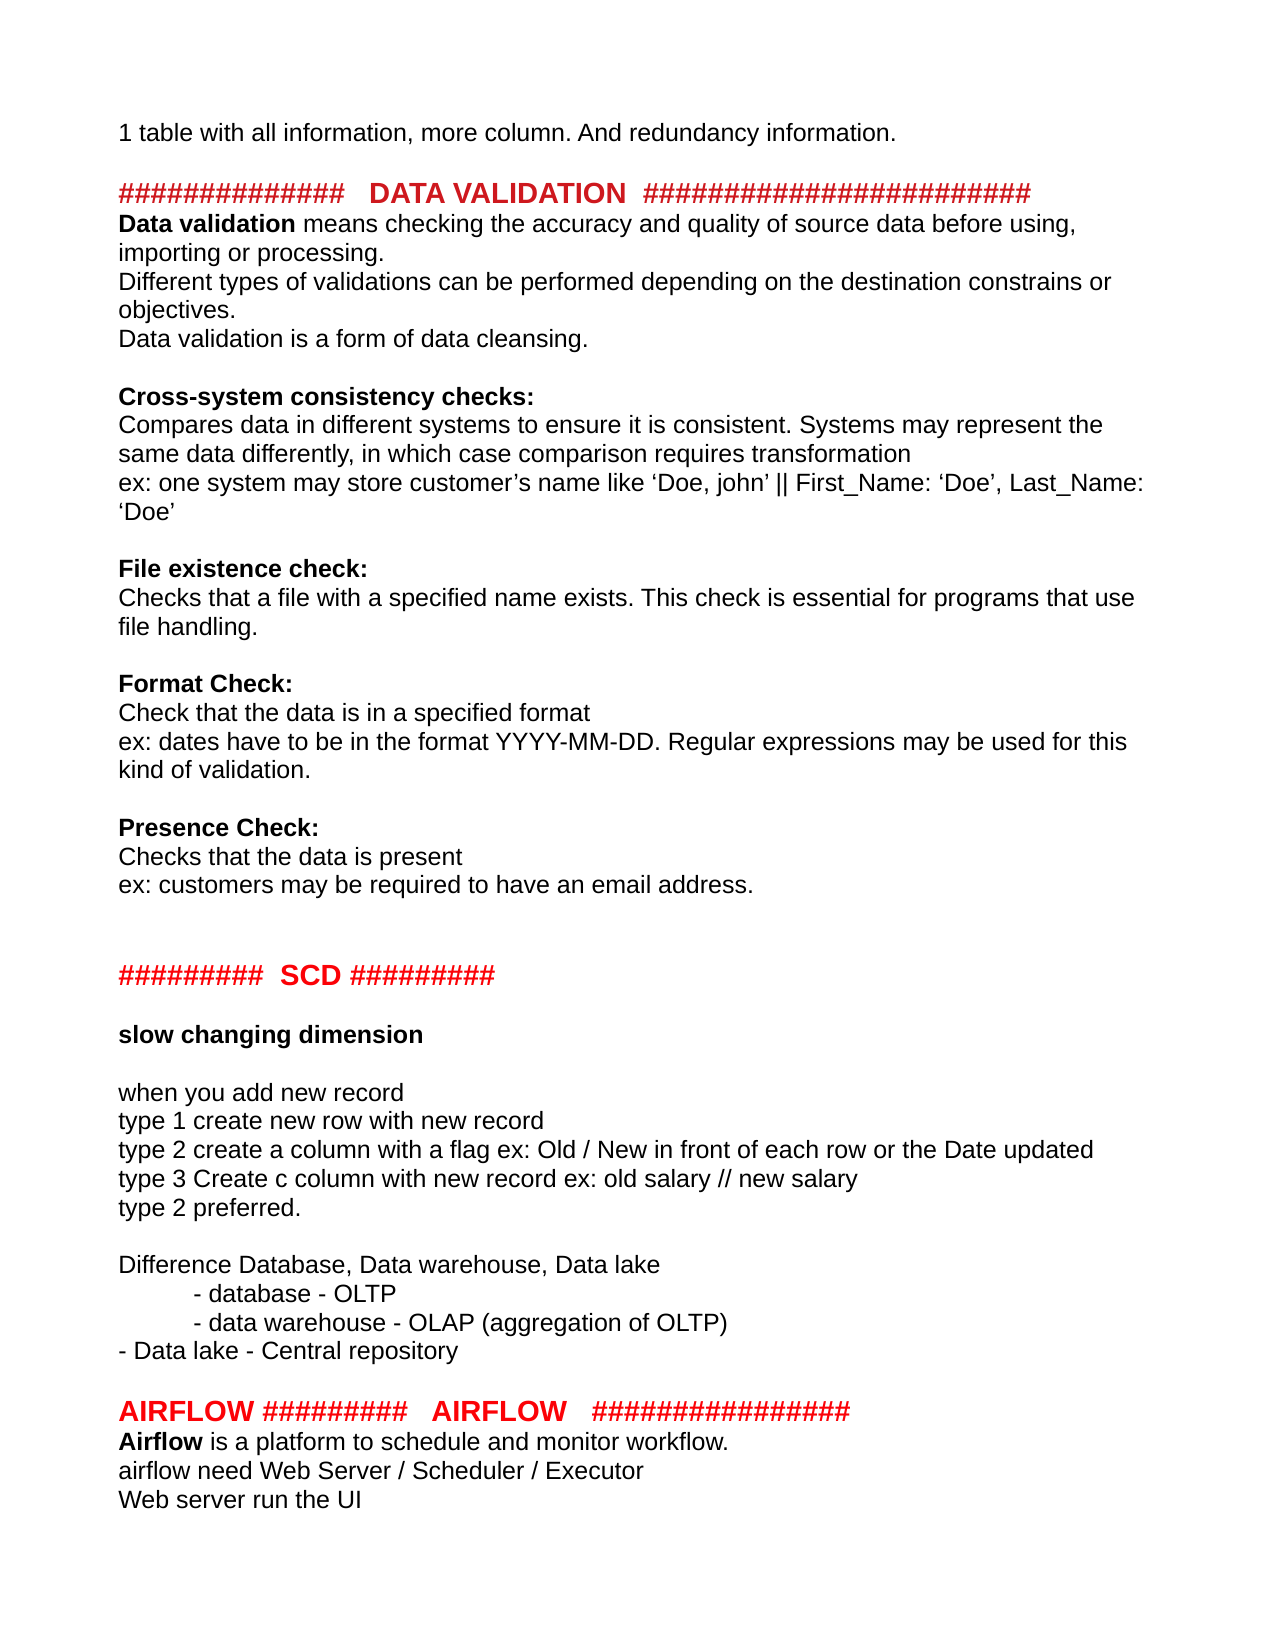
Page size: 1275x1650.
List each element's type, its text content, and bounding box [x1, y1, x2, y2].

text when you add new record [118, 1077, 1157, 1106]
text type 3 Create c column with new record ex: old salary // new salary [118, 1164, 1157, 1192]
text Presence Check: [118, 813, 1157, 842]
text AIRFLOW ######### AIRFLOW ################ [118, 1394, 1157, 1427]
text Airflow is a platform to schedule and monitor workflow. [118, 1427, 1157, 1456]
text 1 table with all information, more column. And redundancy information. [118, 118, 1157, 147]
text Check that the data is in a specified format [118, 698, 1157, 727]
text ex: one system may store customer’s name like ‘Doe, john’ || First_Name: ‘Doe’, Last_Name: ‘Doe’ [118, 468, 1157, 525]
text Cross-system consistency checks: [118, 382, 1157, 410]
text Format Check: [118, 669, 1157, 698]
text Checks that the data is present [118, 842, 1157, 870]
text - Data lake - Central repository [118, 1336, 1157, 1365]
text Web server run the UI [118, 1485, 1157, 1513]
text type 1 create new row with new record [118, 1106, 1157, 1135]
text - data warehouse - OLAP (aggregation of OLTP) [118, 1307, 1157, 1336]
text Compares data in different systems to ensure it is consistent. Systems may represent the same data differently, in which case comparison requires transformation [118, 410, 1157, 468]
text File existence check: [118, 554, 1157, 583]
text type 2 create a column with a flag ex: Old / New in front of each row or the Date updated [118, 1135, 1157, 1164]
text Difference Database, Data warehouse, Data lake [118, 1250, 1157, 1279]
text Checks that a file with a specified name exists. This check is essential for programs that use file handling. [118, 583, 1157, 640]
text ex: dates have to be in the format YYYY-MM-DD. Regular expressions may be used for this kind of validation. [118, 727, 1157, 784]
text Data validation is a form of data cleansing. [118, 324, 1157, 353]
text ex: customers may be required to have an email address. [118, 870, 1157, 899]
text slow changing dimension [118, 1020, 1157, 1049]
text ############## DATA VALIDATION ######################## [118, 176, 1157, 209]
text type 2 preferred. [118, 1192, 1157, 1221]
text Different types of validations can be performed depending on the destination constrains or objectives. [118, 267, 1157, 324]
text - database - OLTP [118, 1279, 1157, 1307]
text ######### SCD ######### [118, 958, 1157, 991]
text Data validation means checking the accuracy and quality of source data before using, importing or processing. [118, 209, 1157, 267]
text airflow need Web Server / Scheduler / Executor [118, 1456, 1157, 1485]
